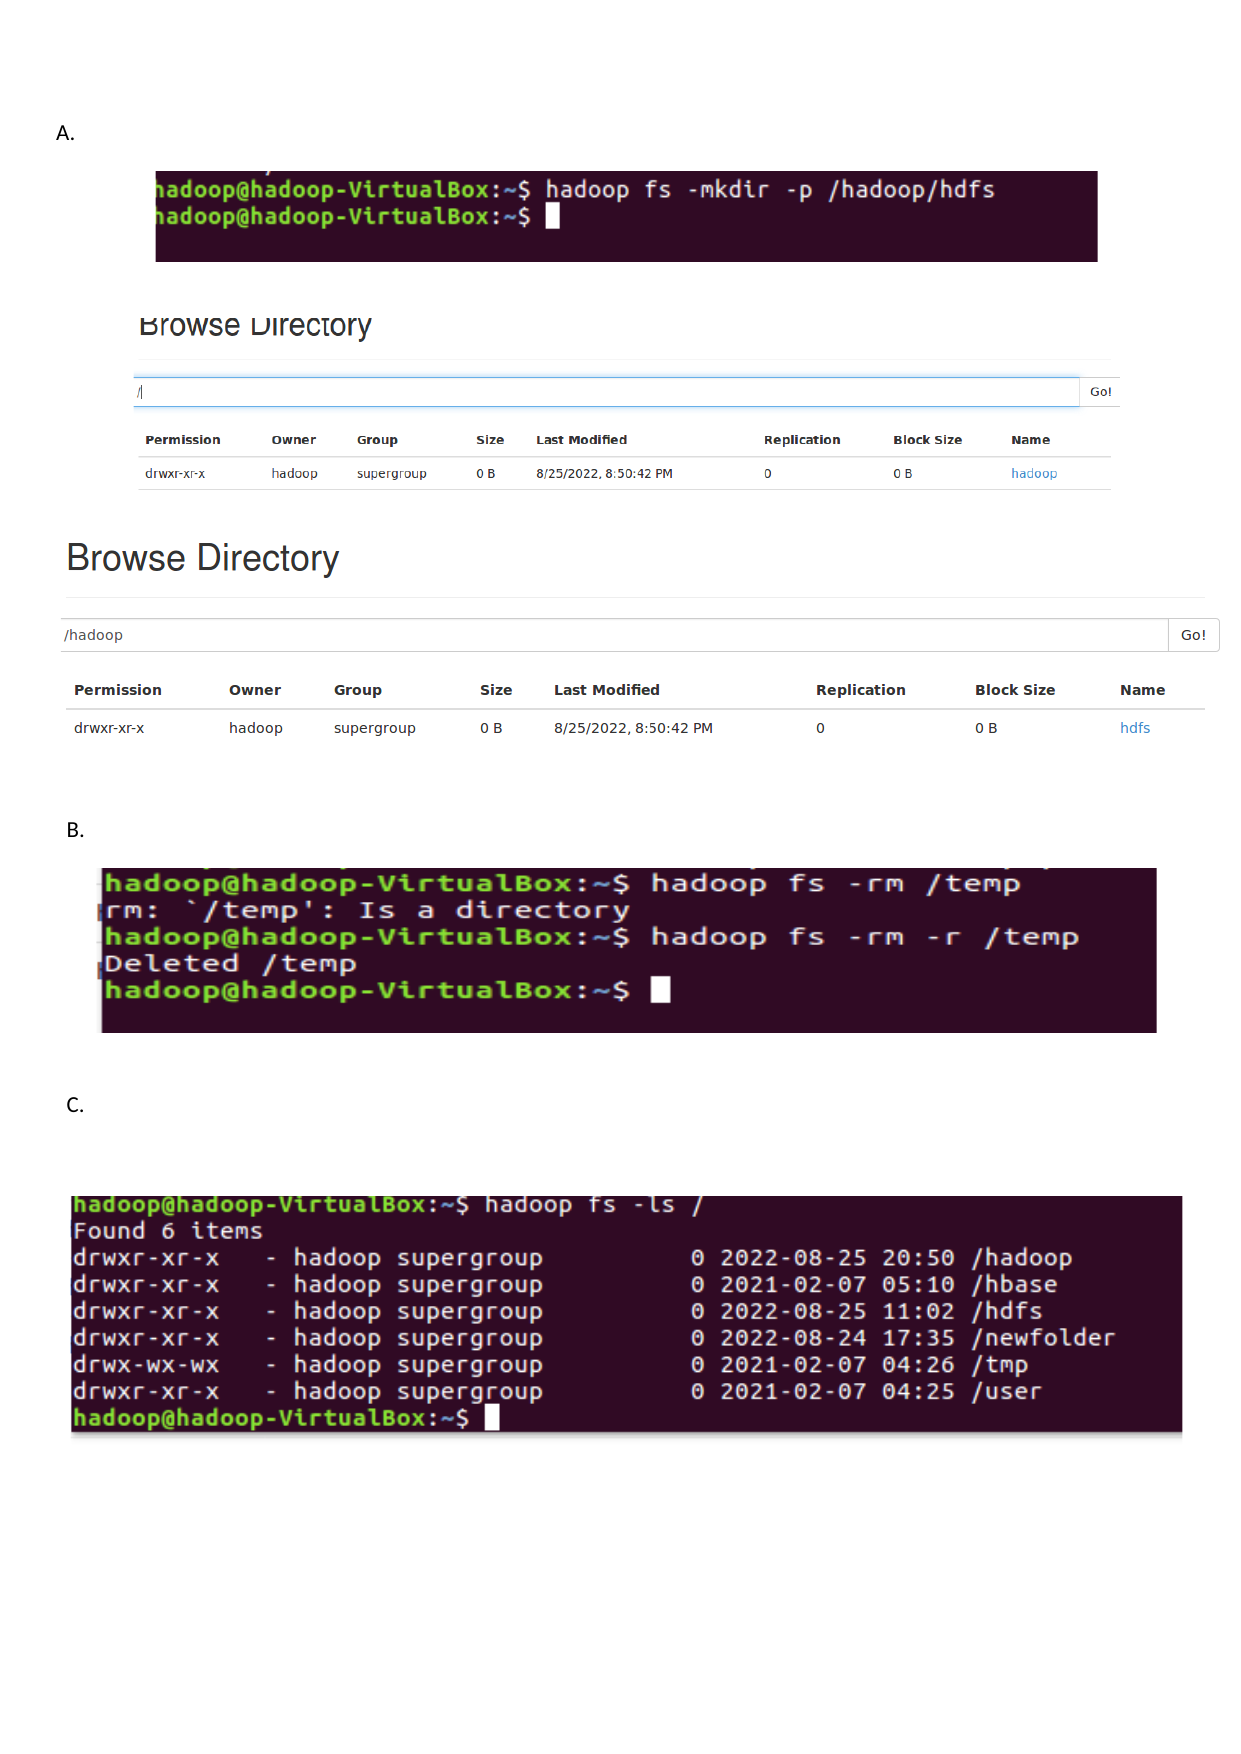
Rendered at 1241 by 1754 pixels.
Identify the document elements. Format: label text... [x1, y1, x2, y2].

picture [133, 318, 1120, 493]
picture [155, 171, 1098, 262]
picture [60, 535, 1240, 759]
picture [70, 1196, 1183, 1448]
picture [96, 868, 1157, 1033]
text C. [41, 1090, 1212, 1118]
text A. [41, 118, 1212, 146]
text B. [41, 816, 1212, 844]
